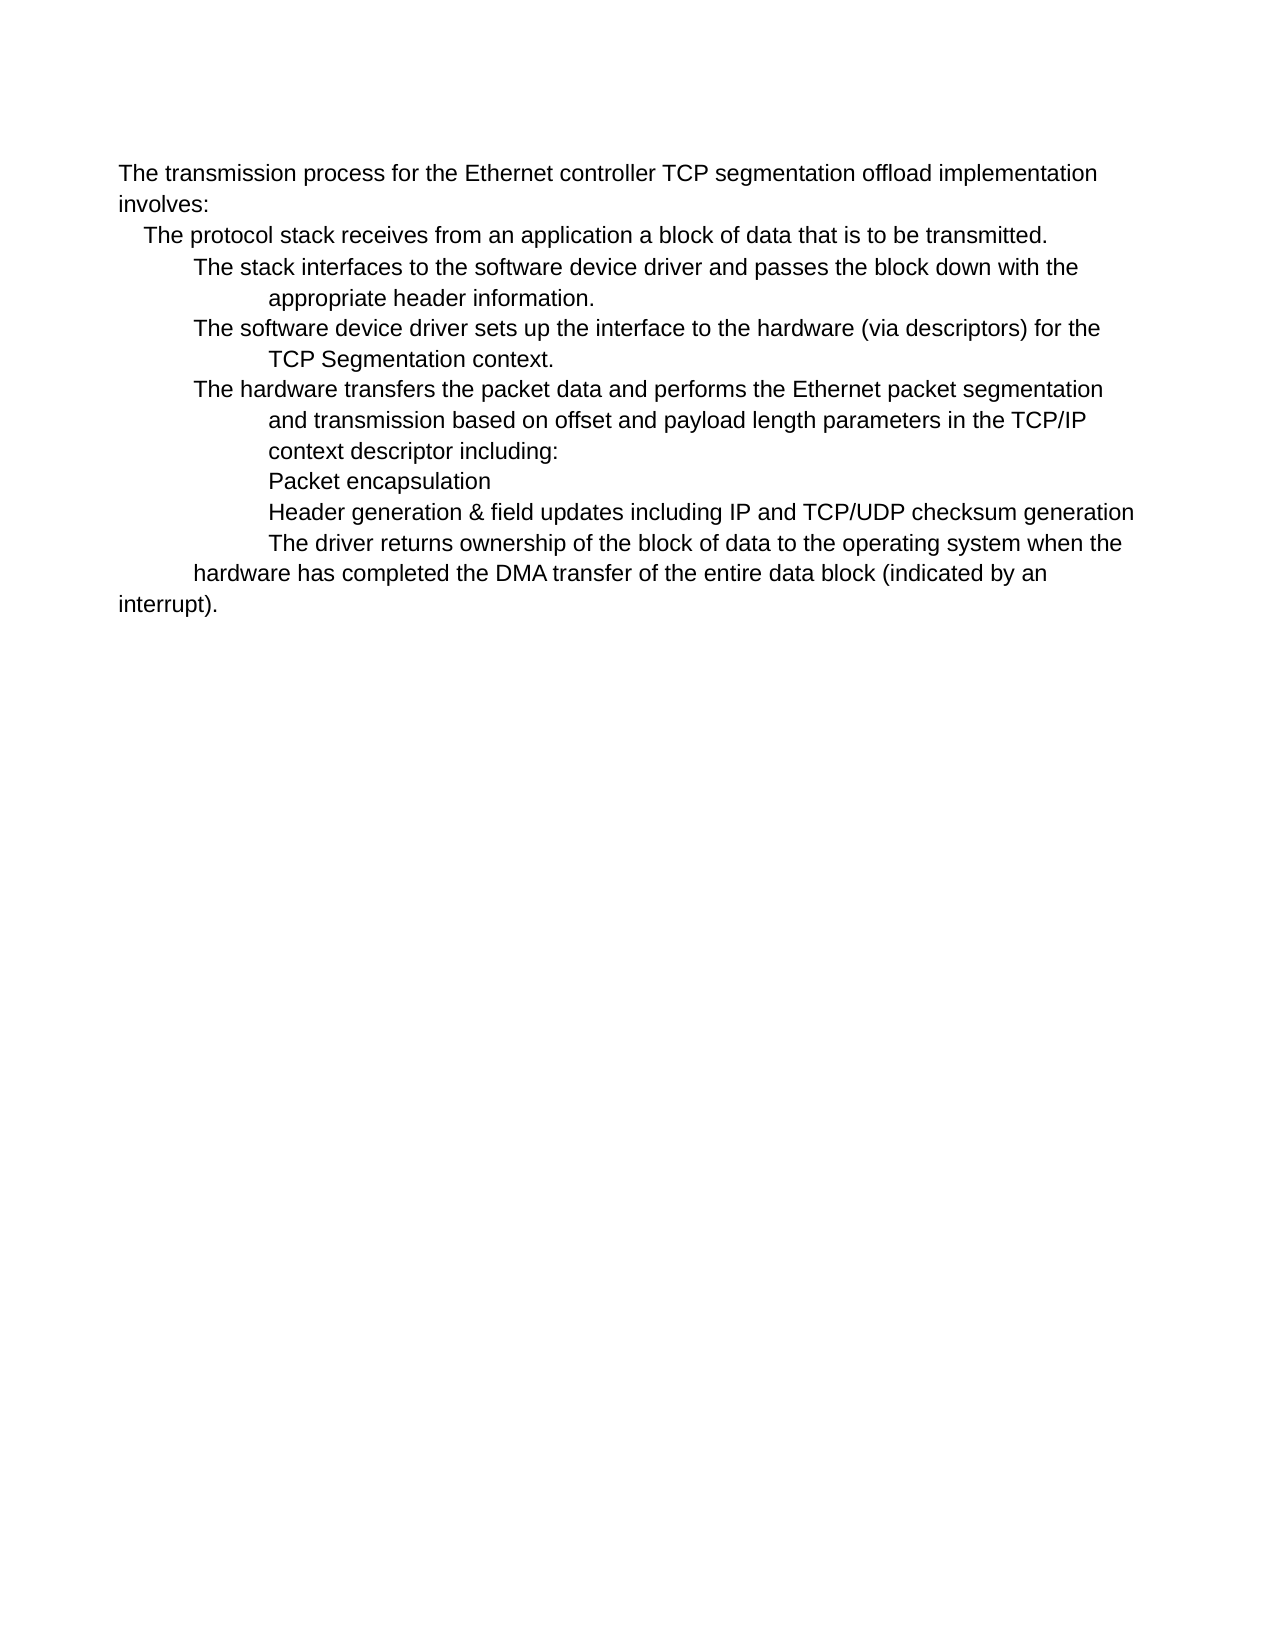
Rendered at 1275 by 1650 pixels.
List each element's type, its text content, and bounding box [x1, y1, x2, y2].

text The transmission process for the Ethernet controller TCP segmentation offload implementation [118, 159, 1157, 186]
text The driver returns ownership of the block of data to the operating system when the hardware has completed the DMA transfer of the entire data block (indicated by an [193, 529, 1157, 586]
text The stack interfaces to the software device driver and passes the block down with the [118, 253, 1157, 280]
text The hardware transfers the packet data and performs the Ethernet packet segmentation [118, 376, 1157, 403]
text Packet encapsulation [193, 468, 1157, 494]
text The software device driver sets up the interface to the hardware (via descriptors) for the [118, 314, 1157, 341]
text appropriate header information. [193, 284, 1157, 311]
text TCP Segmentation context. [193, 345, 1157, 372]
text involves: [118, 190, 1157, 217]
text and transmission based on offset and payload length parameters in the TCP/IP context descriptor including: [268, 406, 1157, 464]
text Header generation & field updates including IP and TCP/UDP checksum generation [193, 498, 1157, 525]
text interrupt). [118, 590, 1157, 617]
text The protocol stack receives from an application a block of data that is to be transmitted. [118, 221, 1157, 249]
